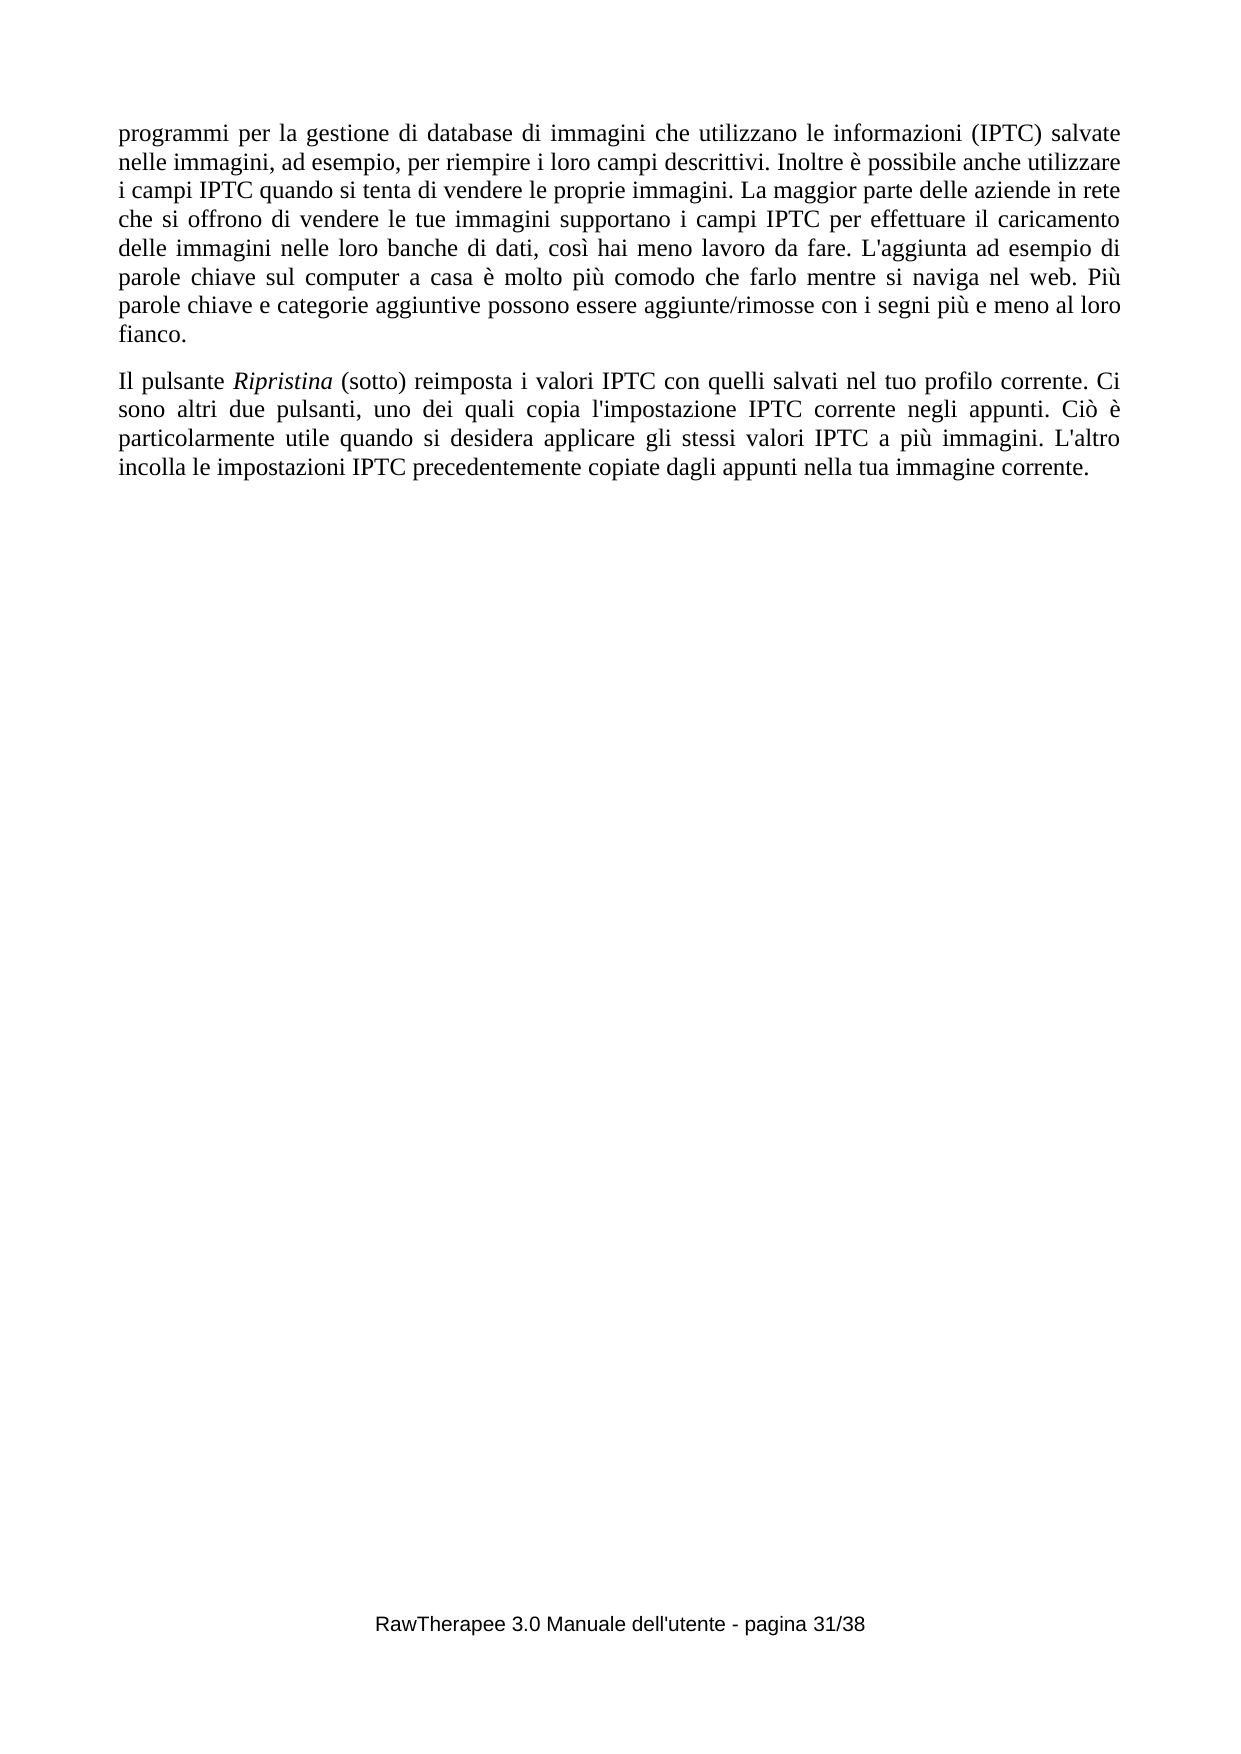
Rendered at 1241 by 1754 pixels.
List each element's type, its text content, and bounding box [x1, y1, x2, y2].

text Il pulsante Ripristina (sotto) reimposta i valori IPTC con quelli salvati nel tuo profilo corrente. Ci sono altri due pulsanti, uno dei quali copia l'impostazione IPTC corrente negli appunti. Ciò è particolarmente utile quando si desidera applicare gli stessi valori IPTC a più immagini. L'altro incolla le impostazioni IPTC precedentemente copiate dagli appunti nella tua immagine corrente. [118, 366, 1122, 481]
text programmi per la gestione di database di immagini che utilizzano le informazioni (IPTC) salvate nelle immagini, ad esempio, per riempire i loro campi descrittivi. Inoltre è possibile anche utilizzare i campi IPTC quando si tenta di vendere le proprie immagini. La maggior parte delle aziende in rete che si offrono di vendere le tue immagini supportano i campi IPTC per effettuare il caricamento delle immagini nelle loro banche di dati, così hai meno lavoro da fare. L'aggiunta ad esempio di parole chiave sul computer a casa è molto più comodo che farlo mentre si naviga nel web. Più parole chiave e categorie aggiuntive possono essere aggiunte/rimosse con i segni più e meno al loro fianco. [118, 118, 1122, 348]
